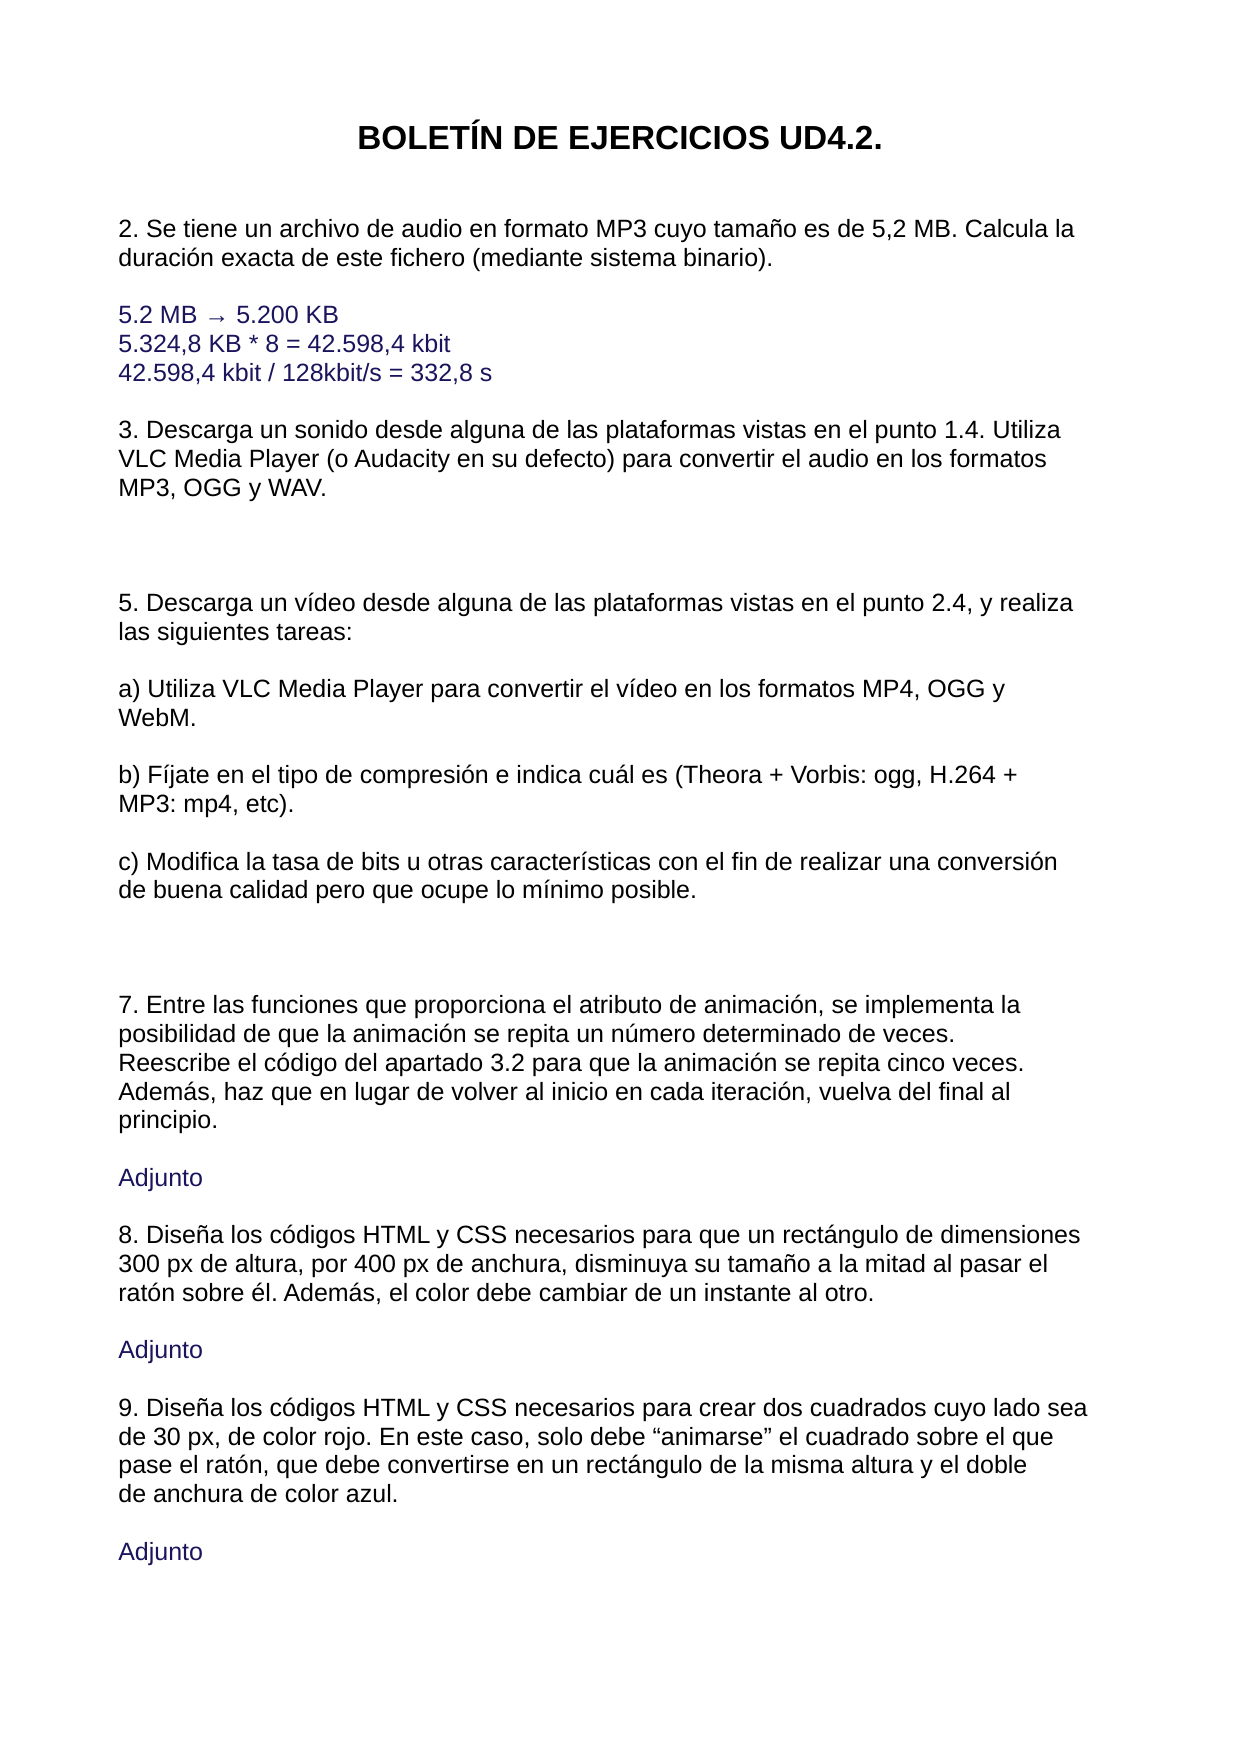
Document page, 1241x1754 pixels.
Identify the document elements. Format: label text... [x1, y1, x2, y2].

text 5. Descarga un vídeo desde alguna de las plataformas vistas en el punto 2.4, y realiza [118, 588, 1122, 617]
text de anchura de color azul. [118, 1479, 1122, 1508]
text Adjunto [118, 1537, 1122, 1565]
text Además, haz que en lugar de volver al inicio en cada iteración, vuelva del final al [118, 1077, 1122, 1105]
text c) Modifica la tasa de bits u otras características con el fin de realizar una conversión [118, 847, 1122, 875]
text las siguientes tareas: [118, 617, 1122, 645]
text 42.598,4 kbit / 128kbit/s = 332,8 s [118, 358, 1122, 387]
text 7. Entre las funciones que proporciona el atributo de animación, se implementa la [118, 990, 1122, 1019]
text duración exacta de este fichero (mediante sistema binario). [118, 243, 1122, 272]
text MP3, OGG y WAV. [118, 473, 1122, 502]
text 3. Descarga un sonido desde alguna de las plataformas vistas en el punto 1.4. Utiliza [118, 415, 1122, 444]
text 8. Diseña los códigos HTML y CSS necesarios para que un rectángulo de dimensiones [118, 1220, 1122, 1249]
text 300 px de altura, por 400 px de anchura, disminuya su tamaño a la mitad al pasar el [118, 1249, 1122, 1278]
text b) Fíjate en el tipo de compresión e indica cuál es (Theora + Vorbis: ogg, H.264 + [118, 760, 1122, 789]
text de buena calidad pero que ocupe lo mínimo posible. [118, 875, 1122, 904]
text 2. Se tiene un archivo de audio en formato MP3 cuyo tamaño es de 5,2 MB. Calcula la [118, 214, 1122, 243]
text WebM. [118, 703, 1122, 732]
text a) Utiliza VLC Media Player para convertir el vídeo en los formatos MP4, OGG y [118, 674, 1122, 703]
text principio. [118, 1105, 1122, 1134]
text MP3: mp4, etc). [118, 789, 1122, 818]
text Adjunto [118, 1335, 1122, 1364]
text 5.2 MB → 5.200 KB [118, 300, 1122, 329]
text Adjunto [118, 1163, 1122, 1192]
text posibilidad de que la animación se repita un número determinado de veces. [118, 1019, 1122, 1048]
text 5.324,8 KB * 8 = 42.598,4 kbit [118, 329, 1122, 358]
text ratón sobre él. Además, el color debe cambiar de un instante al otro. [118, 1278, 1122, 1307]
text BOLETÍN DE EJERCICIOS UD4.2. [118, 118, 1122, 157]
text VLC Media Player (o Audacity en su defecto) para convertir el audio en los formatos [118, 444, 1122, 473]
text 9. Diseña los códigos HTML y CSS necesarios para crear dos cuadrados cuyo lado sea [118, 1393, 1122, 1422]
text de 30 px, de color rojo. En este caso, solo debe “animarse” el cuadrado sobre el que [118, 1422, 1122, 1450]
text Reescribe el código del apartado 3.2 para que la animación se repita cinco veces. [118, 1048, 1122, 1077]
text pase el ratón, que debe convertirse en un rectángulo de la misma altura y el doble [118, 1450, 1122, 1479]
